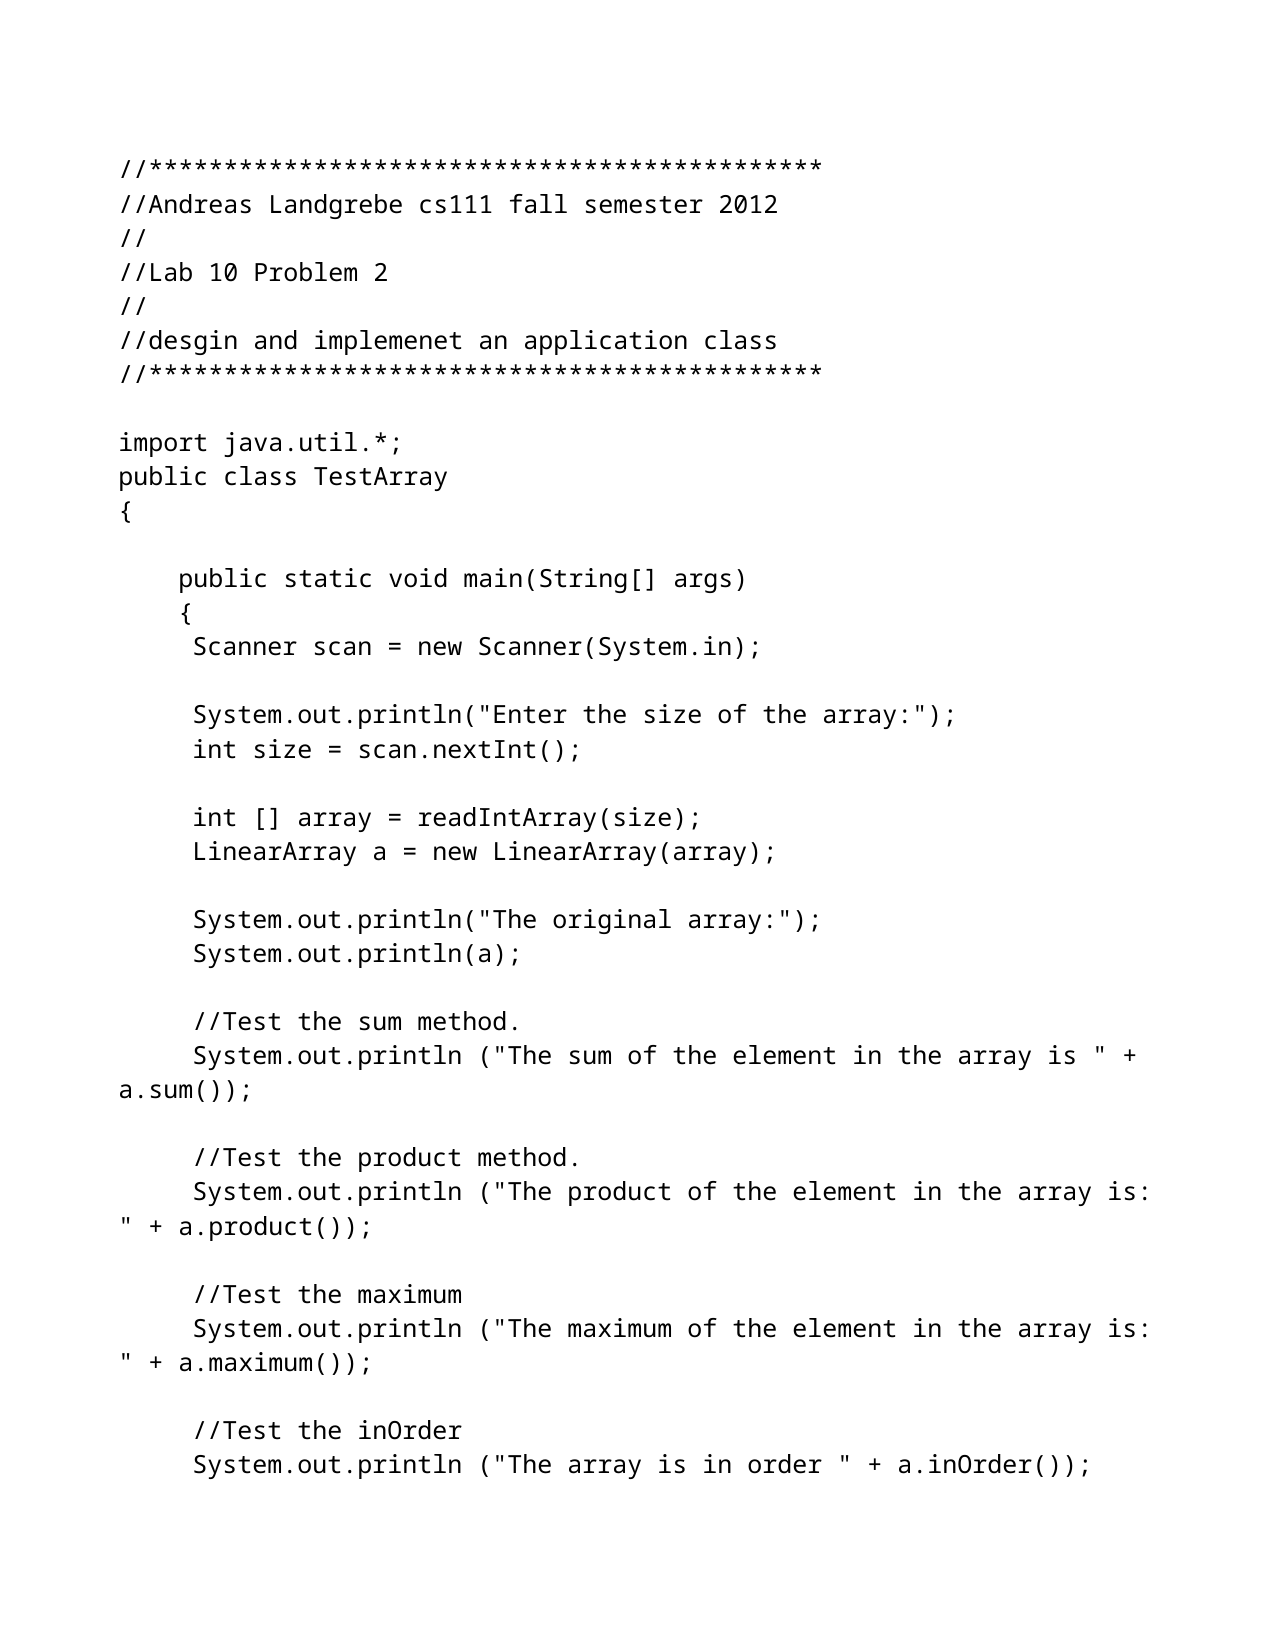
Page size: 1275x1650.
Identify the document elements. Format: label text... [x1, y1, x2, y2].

text { [118, 595, 1157, 629]
text //Test the sum method. [118, 1004, 1157, 1038]
text public static void main(String[] args) [118, 561, 1157, 595]
text // [118, 288, 1157, 322]
text Scanner scan = new Scanner(System.in); [118, 629, 1157, 663]
text //********************************************* [118, 357, 1157, 391]
text int size = scan.nextInt(); [118, 731, 1157, 765]
text System.out.println ("The product of the element in the array is: " + a.product()); [118, 1174, 1157, 1242]
text import java.util.*; [118, 425, 1157, 459]
text public class TestArray [118, 459, 1157, 493]
text //Lab 10 Problem 2 [118, 254, 1157, 288]
text System.out.println("The original array:"); [118, 902, 1157, 936]
text //Test the product method. [118, 1140, 1157, 1174]
text System.out.println(a); [118, 936, 1157, 970]
text System.out.println ("The maximum of the element in the array is: " + a.maximum()); [118, 1310, 1157, 1378]
text //desgin and implemenet an application class [118, 322, 1157, 357]
text LinearArray a = new LinearArray(array); [118, 833, 1157, 867]
text //********************************************* [118, 152, 1157, 186]
text //Test the maximum [118, 1276, 1157, 1310]
text System.out.println("Enter the size of the array:"); [118, 697, 1157, 731]
text System.out.println ("The array is in order " + a.inOrder()); [118, 1447, 1157, 1481]
text { [118, 493, 1157, 527]
text //Test the inOrder [118, 1412, 1157, 1447]
text //Andreas Landgrebe cs111 fall semester 2012 [118, 186, 1157, 220]
text // [118, 220, 1157, 254]
text int [] array = readIntArray(size); [118, 799, 1157, 833]
text System.out.println ("The sum of the element in the array is " + a.sum()); [118, 1038, 1157, 1106]
